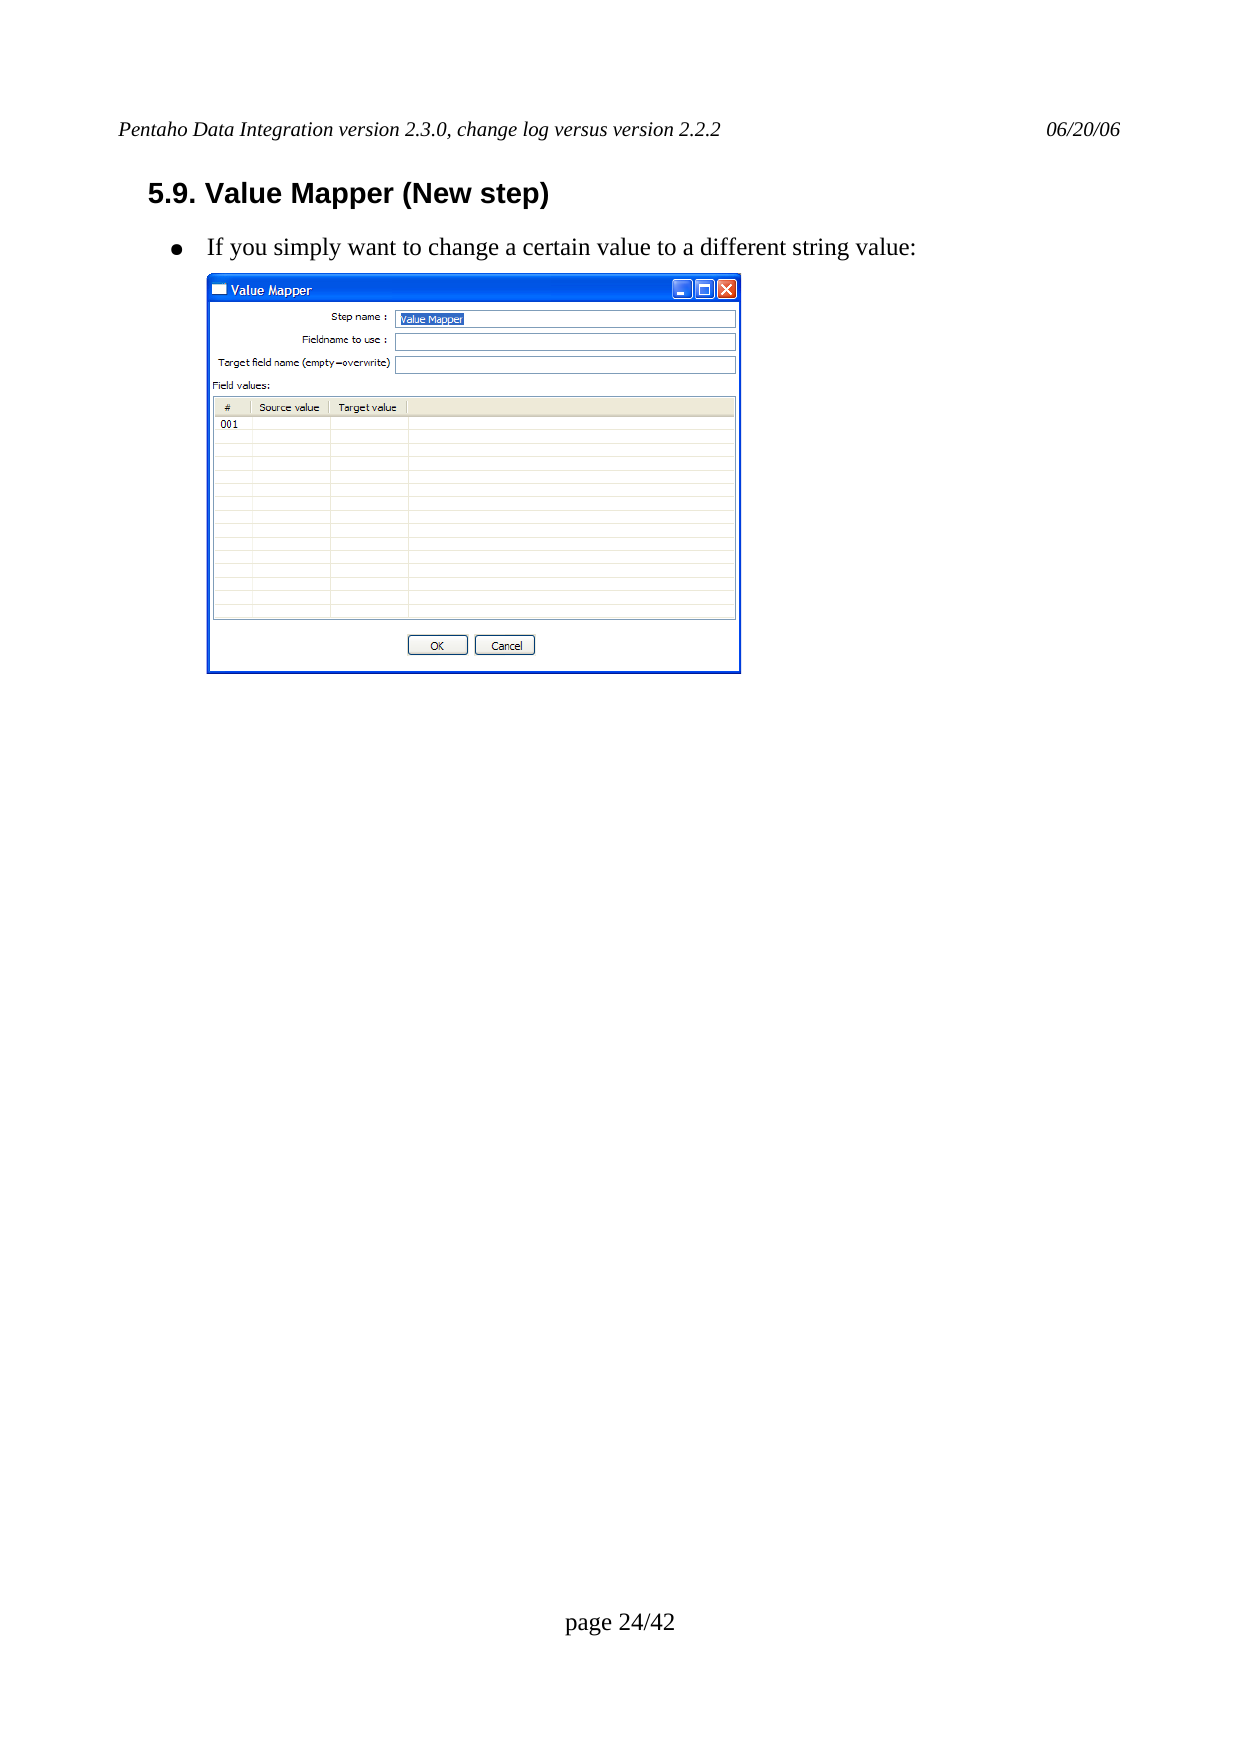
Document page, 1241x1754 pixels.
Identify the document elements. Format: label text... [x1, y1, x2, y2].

subtitle Value Mapper (New step) [148, 177, 1122, 209]
list If you simply want to change a certain value to a different string value: [207, 233, 1122, 261]
picture [206, 273, 742, 674]
